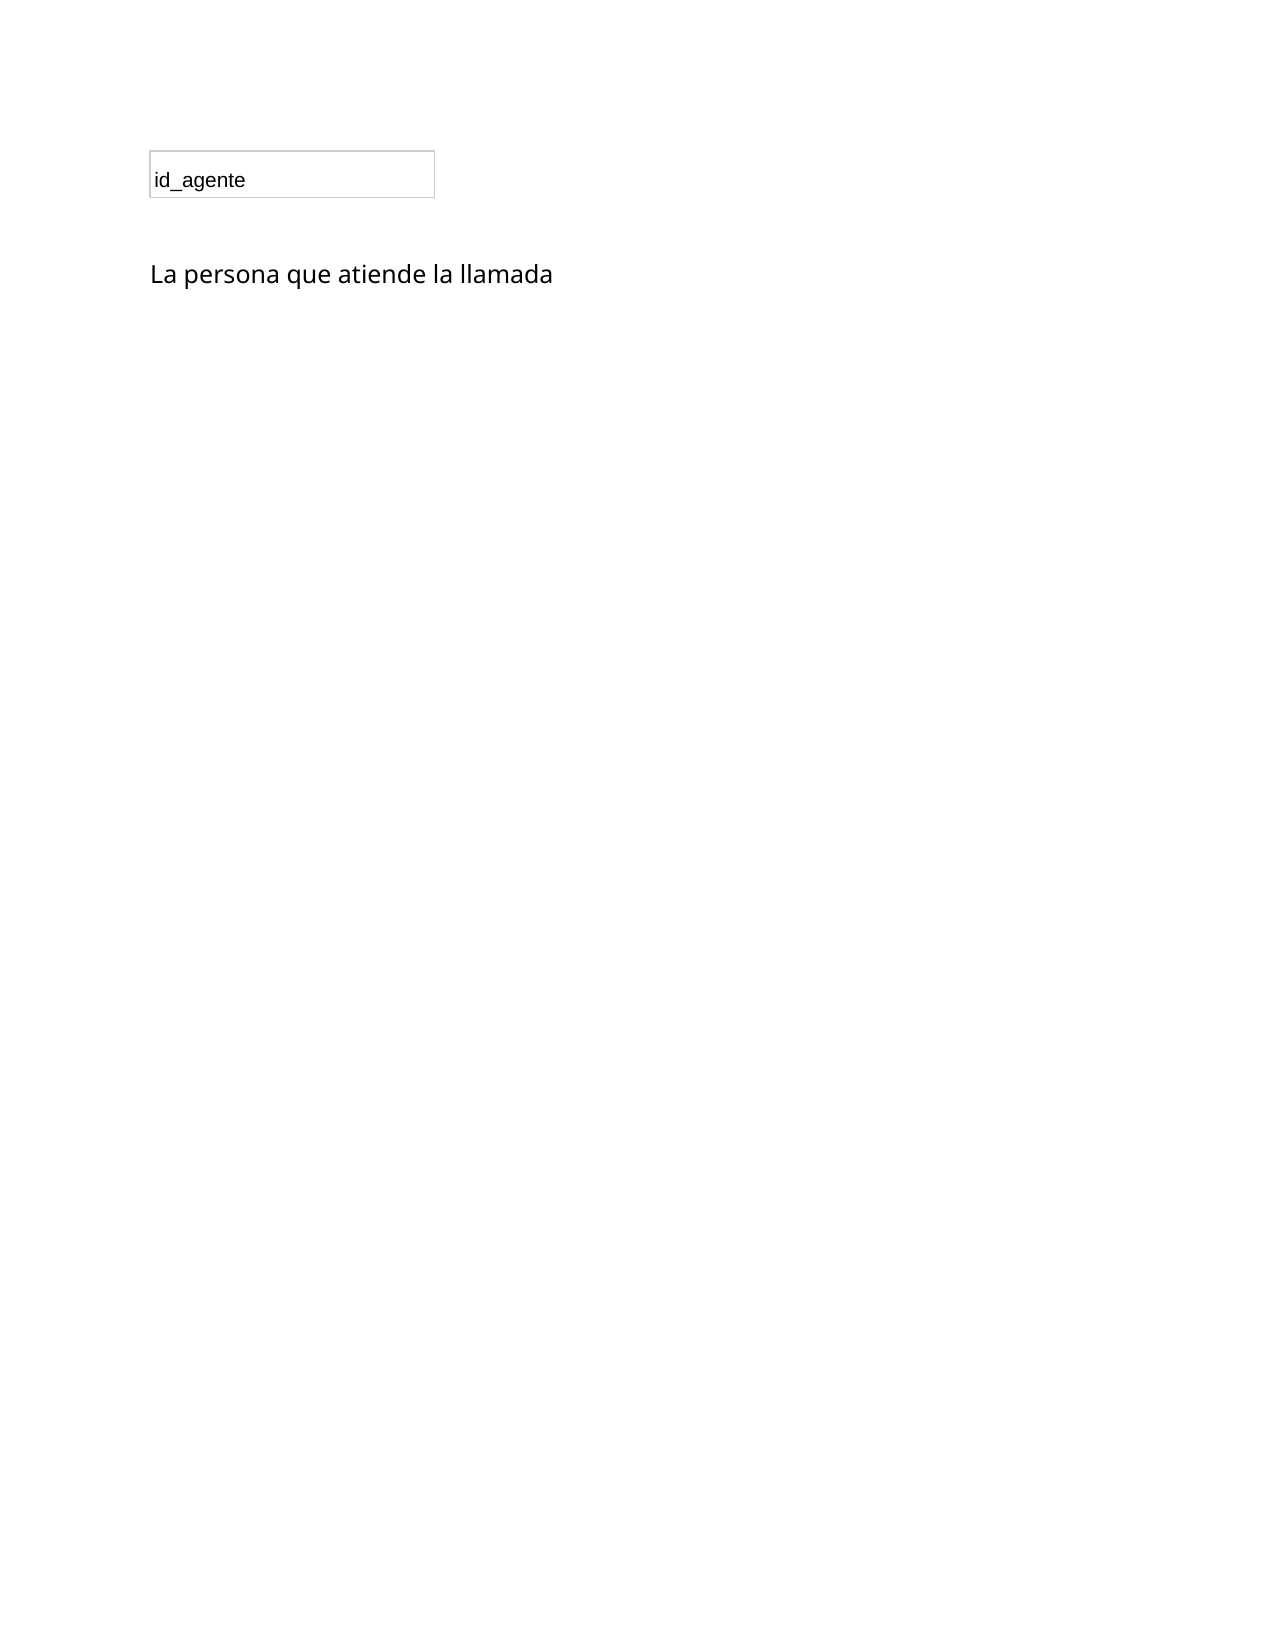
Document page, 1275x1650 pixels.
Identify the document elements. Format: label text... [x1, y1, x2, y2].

table_cell id_agente [151, 152, 434, 196]
text La persona que atiende la llamada [150, 257, 1125, 291]
